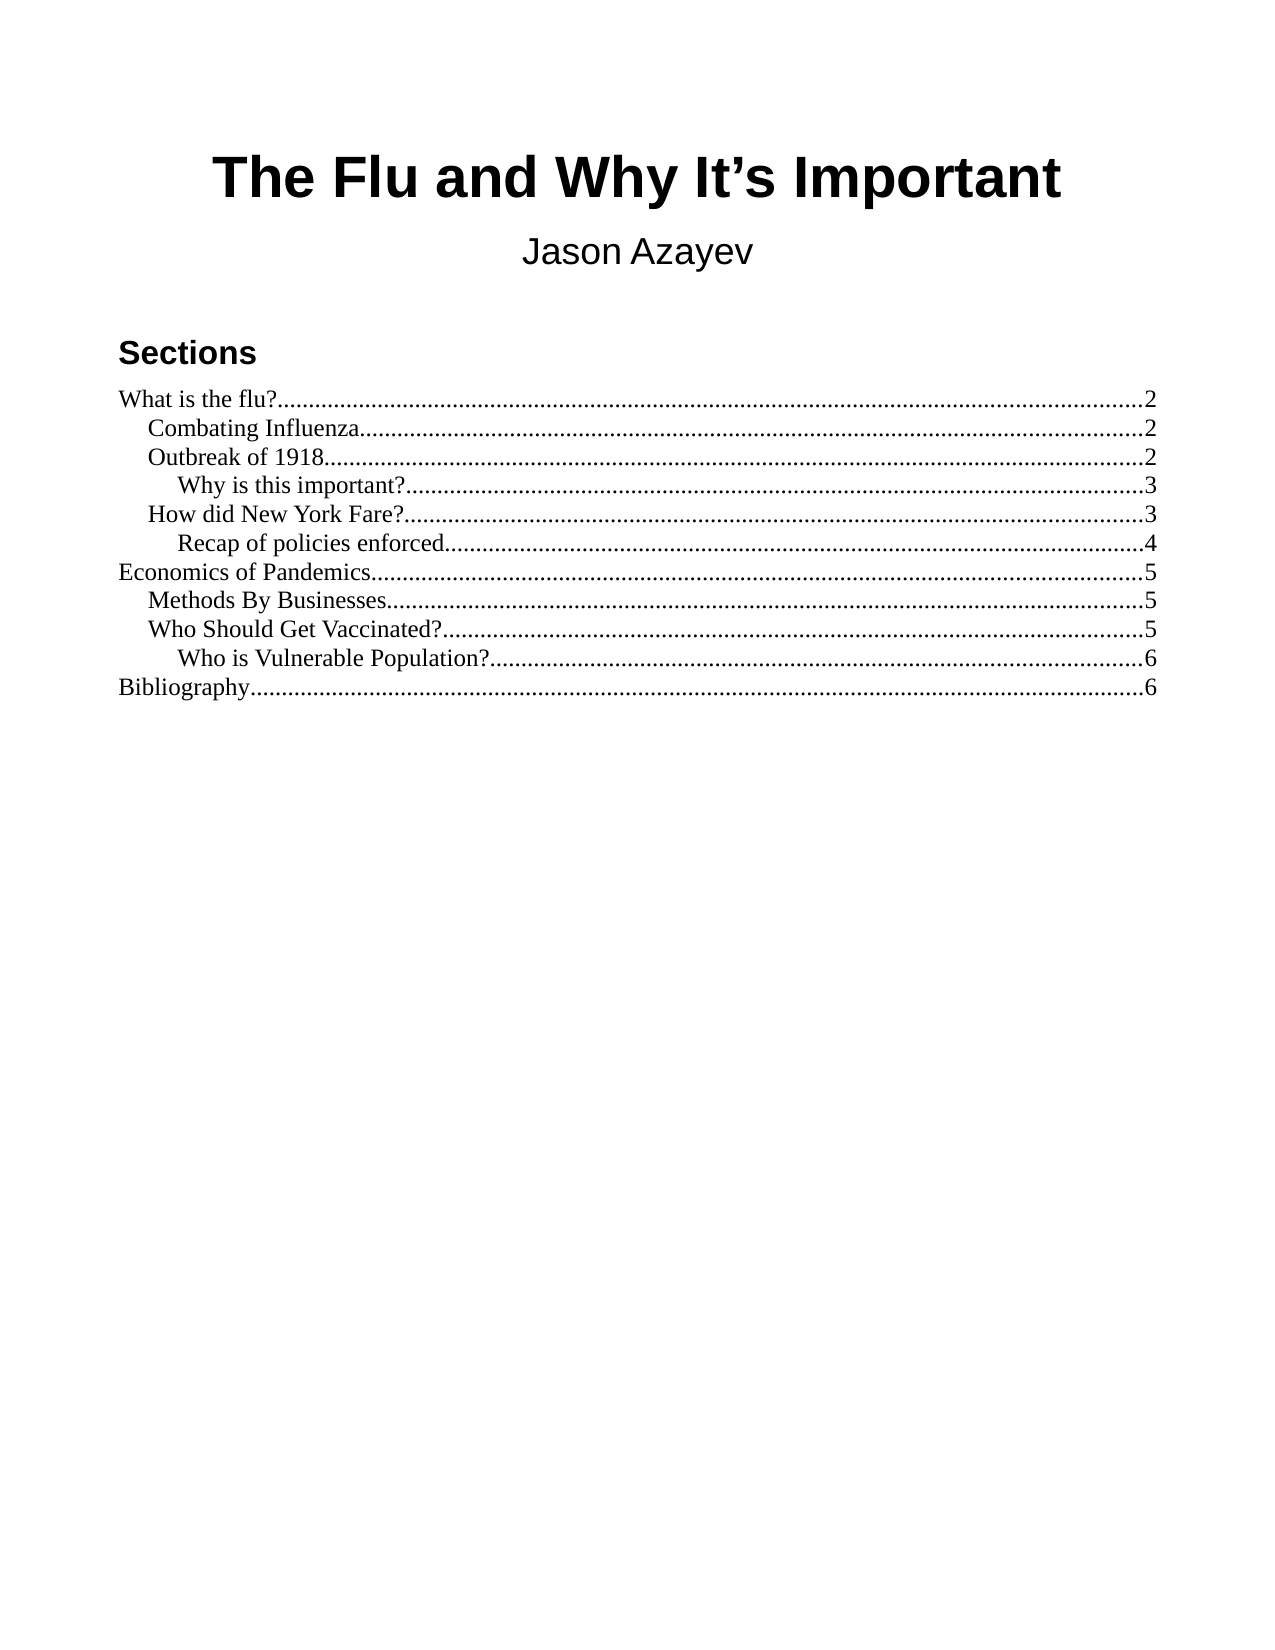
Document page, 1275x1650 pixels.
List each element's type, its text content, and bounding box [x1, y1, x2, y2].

subtitle Jason Azayev [118, 229, 1157, 272]
title The Flu and Why It’s Important [118, 143, 1157, 210]
text Methods By Businesses 5 [148, 585, 1157, 614]
text Why is this important? 3 [177, 470, 1157, 499]
text Bibliography 6 [118, 672, 1157, 700]
text Economics of Pandemics 5 [118, 557, 1157, 585]
text Who is Vulnerable Population? 6 [177, 643, 1157, 672]
text Recap of policies enforced 4 [177, 528, 1157, 557]
text How did New York Fare? 3 [148, 499, 1157, 528]
text What is the flu? 2 [118, 384, 1157, 413]
text Who Should Get Vaccinated? 5 [148, 614, 1157, 643]
subtitle Sections [118, 333, 1157, 372]
text Outbreak of 1918 2 [148, 442, 1157, 470]
text Combating Influenza 2 [148, 413, 1157, 442]
